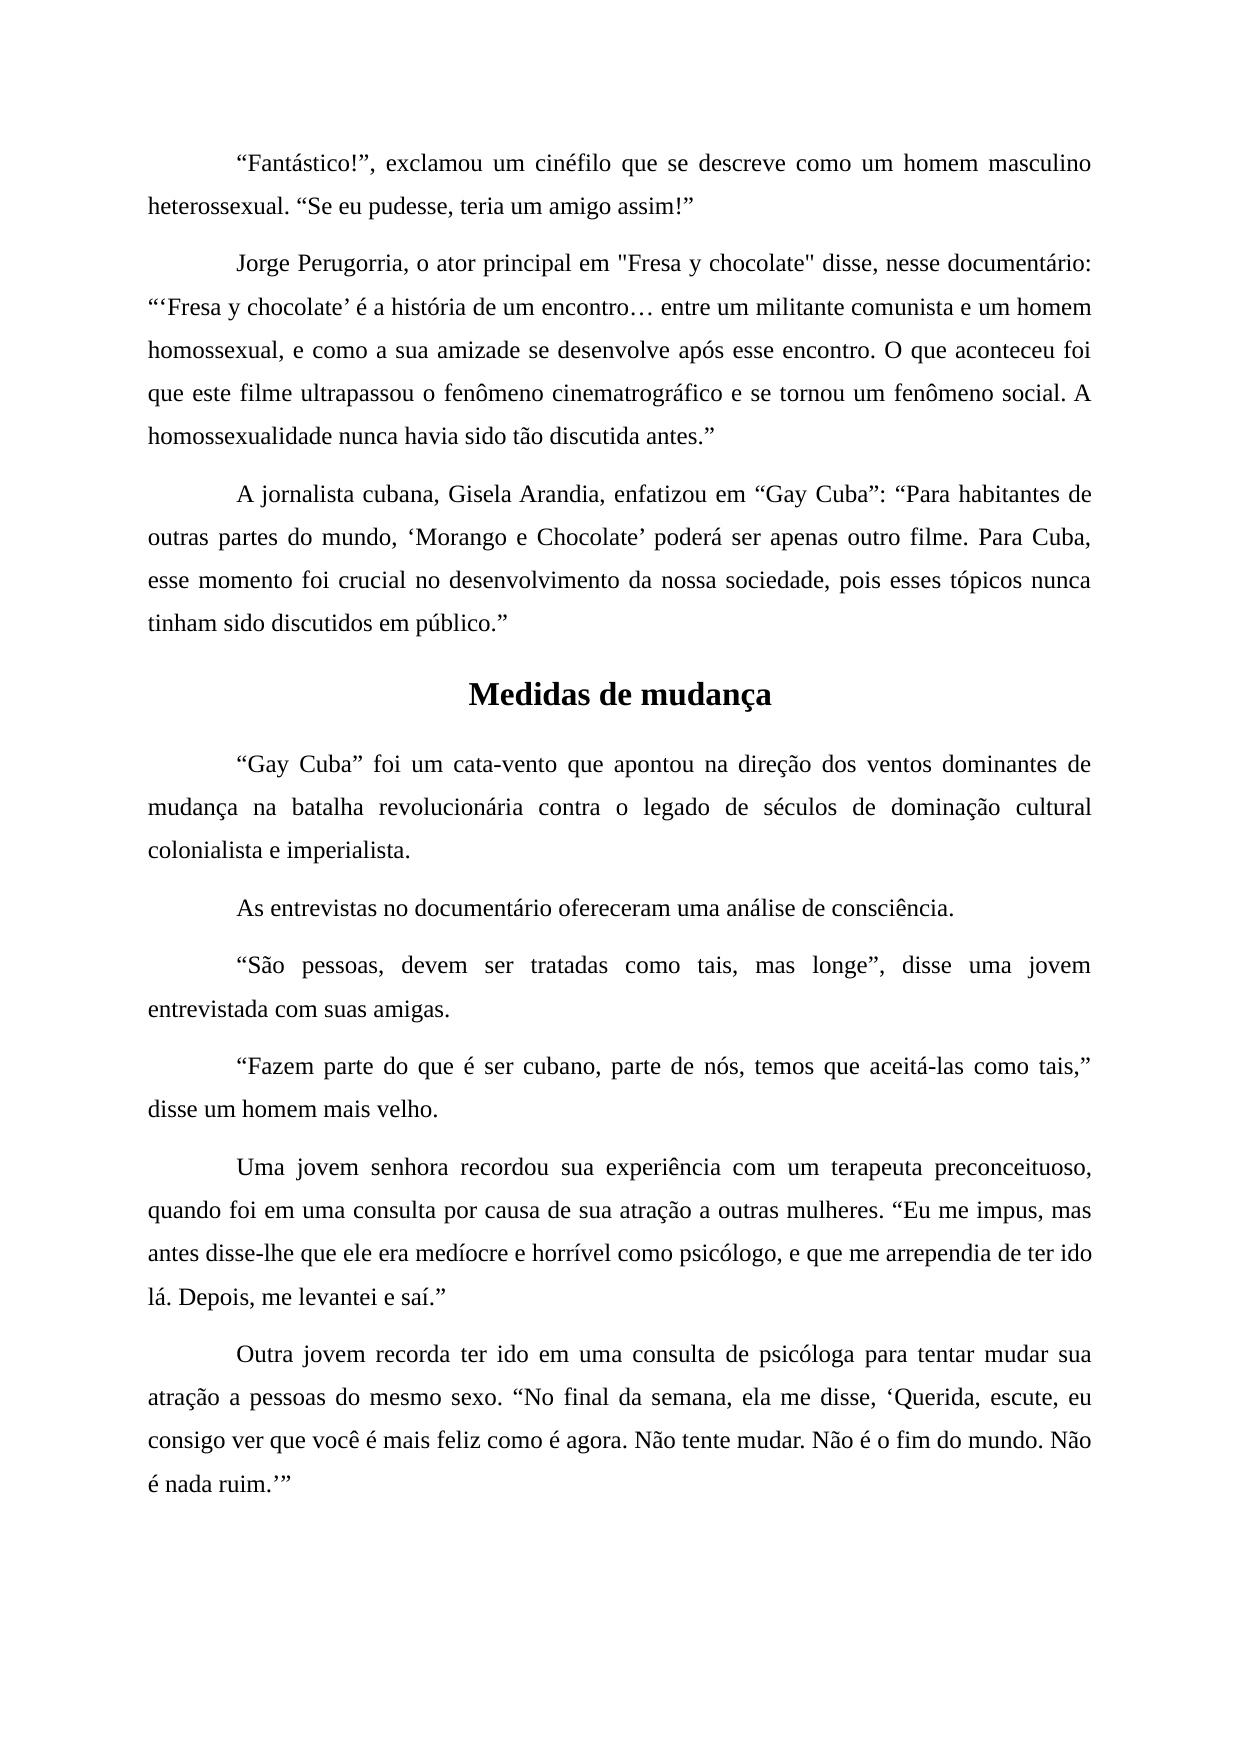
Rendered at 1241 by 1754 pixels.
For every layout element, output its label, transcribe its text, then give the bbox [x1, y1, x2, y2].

text As entrevistas no documentário ofereceram uma análise de consciência. [148, 893, 1093, 922]
text “Fazem parte do que é ser cubano, parte de nós, temos que aceitá-las como tais,” disse um homem mais velho. [148, 1051, 1093, 1123]
text Jorge Perugorria, o ator principal em "Fresa y chocolate" disse, nesse documentário: “‘Fresa y chocolate’ é a história de um encontro… entre um militante comunista e um homem homossexual, e como a sua amizade se desenvolve após esse encontro. O que aconteceu foi que este filme ultrapassou o fenômeno cinematrográfico e se tornou um fenômeno social. A homossexualidade nunca havia sido tão discutida antes.” [148, 248, 1093, 450]
text Outra jovem recorda ter ido em uma consulta de psicóloga para tentar mudar sua atração a pessoas do mesmo sexo. “No final da semana, ela me disse, ‘Querida, escute, eu consigo ver que você é mais feliz como é agora. Não tente mudar. Não é o fim do mundo. Não é nada ruim.’” [148, 1339, 1093, 1497]
text “Gay Cuba” foi um cata-vento que apontou na direção dos ventos dominantes de mudança na batalha revolucionária contra o legado de séculos de dominação cultural colonialista e imperialista. [148, 749, 1093, 864]
text Uma jovem senhora recordou sua experiência com um terapeuta preconceituoso, quando foi em uma consulta por causa de sua atração a outras mulheres. “Eu me impus, mas antes disse-lhe que ele era medíocre e horrível como psicólogo, e que me arrependia de ter ido lá. Depois, me levantei e saí.” [148, 1152, 1093, 1310]
text “São pessoas, devem ser tratadas como tais, mas longe”, disse uma jovem entrevistada com suas amigas. [148, 951, 1093, 1022]
text “Fantástico!”, exclamou um cinéfilo que se descreve como um homem masculino heterossexual. “Se eu pudesse, teria um amigo assim!” [148, 148, 1093, 219]
subtitle Medidas de mudança [148, 674, 1093, 713]
text A jornalista cubana, Gisela Arandia, enfatizou em “Gay Cuba”: “Para habitantes de outras partes do mundo, ‘Morango e Chocolate’ poderá ser apenas outro filme. Para Cuba, esse momento foi crucial no desenvolvimento da nossa sociedade, pois esses tópicos nunca tinham sido discutidos em público.” [148, 479, 1093, 637]
